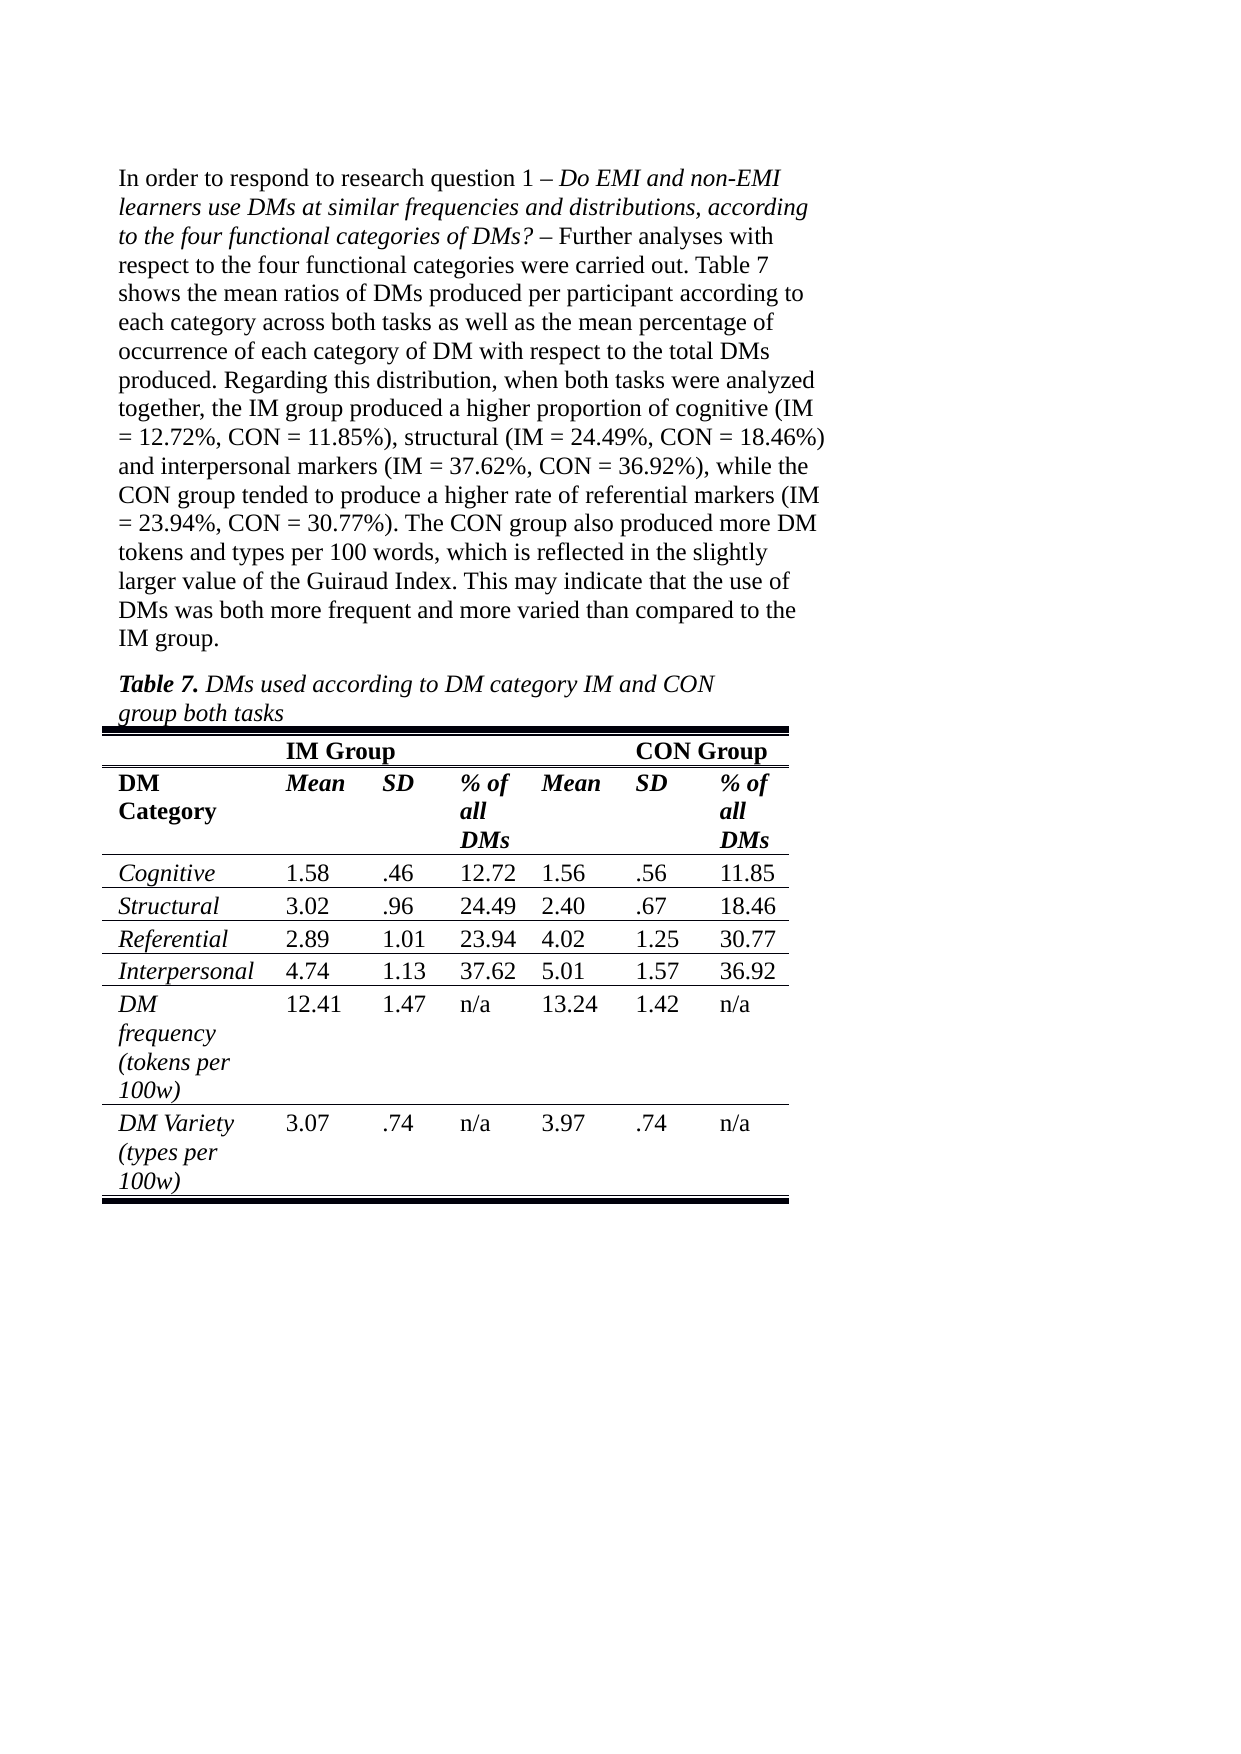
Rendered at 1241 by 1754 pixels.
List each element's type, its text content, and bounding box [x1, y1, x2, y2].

table_cell .67 [620, 888, 709, 919]
table_cell 2.89 [270, 921, 366, 952]
table_cell Structural [102, 888, 269, 919]
table_cell 5.01 [529, 954, 619, 985]
table_cell % of all DMs [449, 768, 529, 854]
table_cell IM Group [270, 736, 619, 764]
table_cell 12.41 [270, 986, 366, 1104]
table_cell SD [366, 768, 449, 854]
table_cell 1.25 [620, 921, 709, 952]
table_header Table 7. DMs used according to DM category IM and CON group both tasks [102, 669, 788, 726]
text In order to respond to research question 1 – Do EMI and non-EMI learners use DMs at similar frequencies and distributions, according to the four functional categories of DMs? – Further analyses with respect to the four functional categories were carried out. Table 7 shows the mean ratios of DMs produced per participant according to each category across both tasks as well as the mean percentage of occurrence of each category of DM with respect to the total DMs produced. Regarding this distribution, when both tasks were analyzed together, the IM group produced a higher proportion of cognitive (IM = 12.72%, CON = 11.85%), structural (IM = 24.49%, CON = 18.46%) and interpersonal markers (IM = 37.62%, CON = 36.92%), while the CON group tended to produce a higher rate of referential markers (IM = 23.94%, CON = 30.77%). The CON group also produced more DM tokens and types per 100 words, which is reflected in the slightly larger value of the Guiraud Index. This may indicate that the use of DMs was both more frequent and more varied than compared to the IM group. [118, 163, 827, 652]
table_cell n/a [709, 986, 788, 1104]
table_cell .56 [620, 855, 709, 887]
table_cell n/a [449, 1105, 529, 1194]
table_cell DM Variety (types per 100w) [102, 1105, 269, 1194]
table_cell 13.24 [529, 986, 619, 1104]
table_cell 11.85 [709, 855, 788, 887]
table_cell 3.07 [270, 1105, 366, 1194]
table_cell 30.77 [709, 921, 788, 952]
table_cell 37.62 [449, 954, 529, 985]
table_cell 1.13 [366, 954, 449, 985]
table_cell 36.92 [709, 954, 788, 985]
table_cell 1.57 [620, 954, 709, 985]
table_cell 18.46 [709, 888, 788, 919]
table_cell 1.42 [620, 986, 709, 1104]
table_cell Mean [270, 768, 366, 854]
table_cell SD [620, 768, 709, 854]
table_cell [102, 736, 269, 764]
table_cell DM frequency (tokens per 100w) [102, 986, 269, 1104]
table_cell 23.94 [449, 921, 529, 952]
table_cell n/a [449, 986, 529, 1104]
table_cell DM Category [102, 768, 269, 854]
table_cell 3.97 [529, 1105, 619, 1194]
table_cell n/a [709, 1105, 788, 1194]
table_cell 4.74 [270, 954, 366, 985]
table_cell % of all DMs [709, 768, 788, 854]
table_cell Mean [529, 768, 619, 854]
table_cell 4.02 [529, 921, 619, 952]
table_cell 3.02 [270, 888, 366, 919]
table_cell CON Group [620, 736, 788, 764]
table_cell Interpersonal [102, 954, 269, 985]
table_cell .46 [366, 855, 449, 887]
table_cell 2.40 [529, 888, 619, 919]
table_cell 12.72 [449, 855, 529, 887]
table_cell Referential [102, 921, 269, 952]
table_cell 1.47 [366, 986, 449, 1104]
table_cell 1.56 [529, 855, 619, 887]
table_cell .96 [366, 888, 449, 919]
table_cell 24.49 [449, 888, 529, 919]
table_cell Cognitive [102, 855, 269, 887]
table_cell 1.58 [270, 855, 366, 887]
table_cell .74 [620, 1105, 709, 1194]
table_cell 1.01 [366, 921, 449, 952]
table_cell .74 [366, 1105, 449, 1194]
